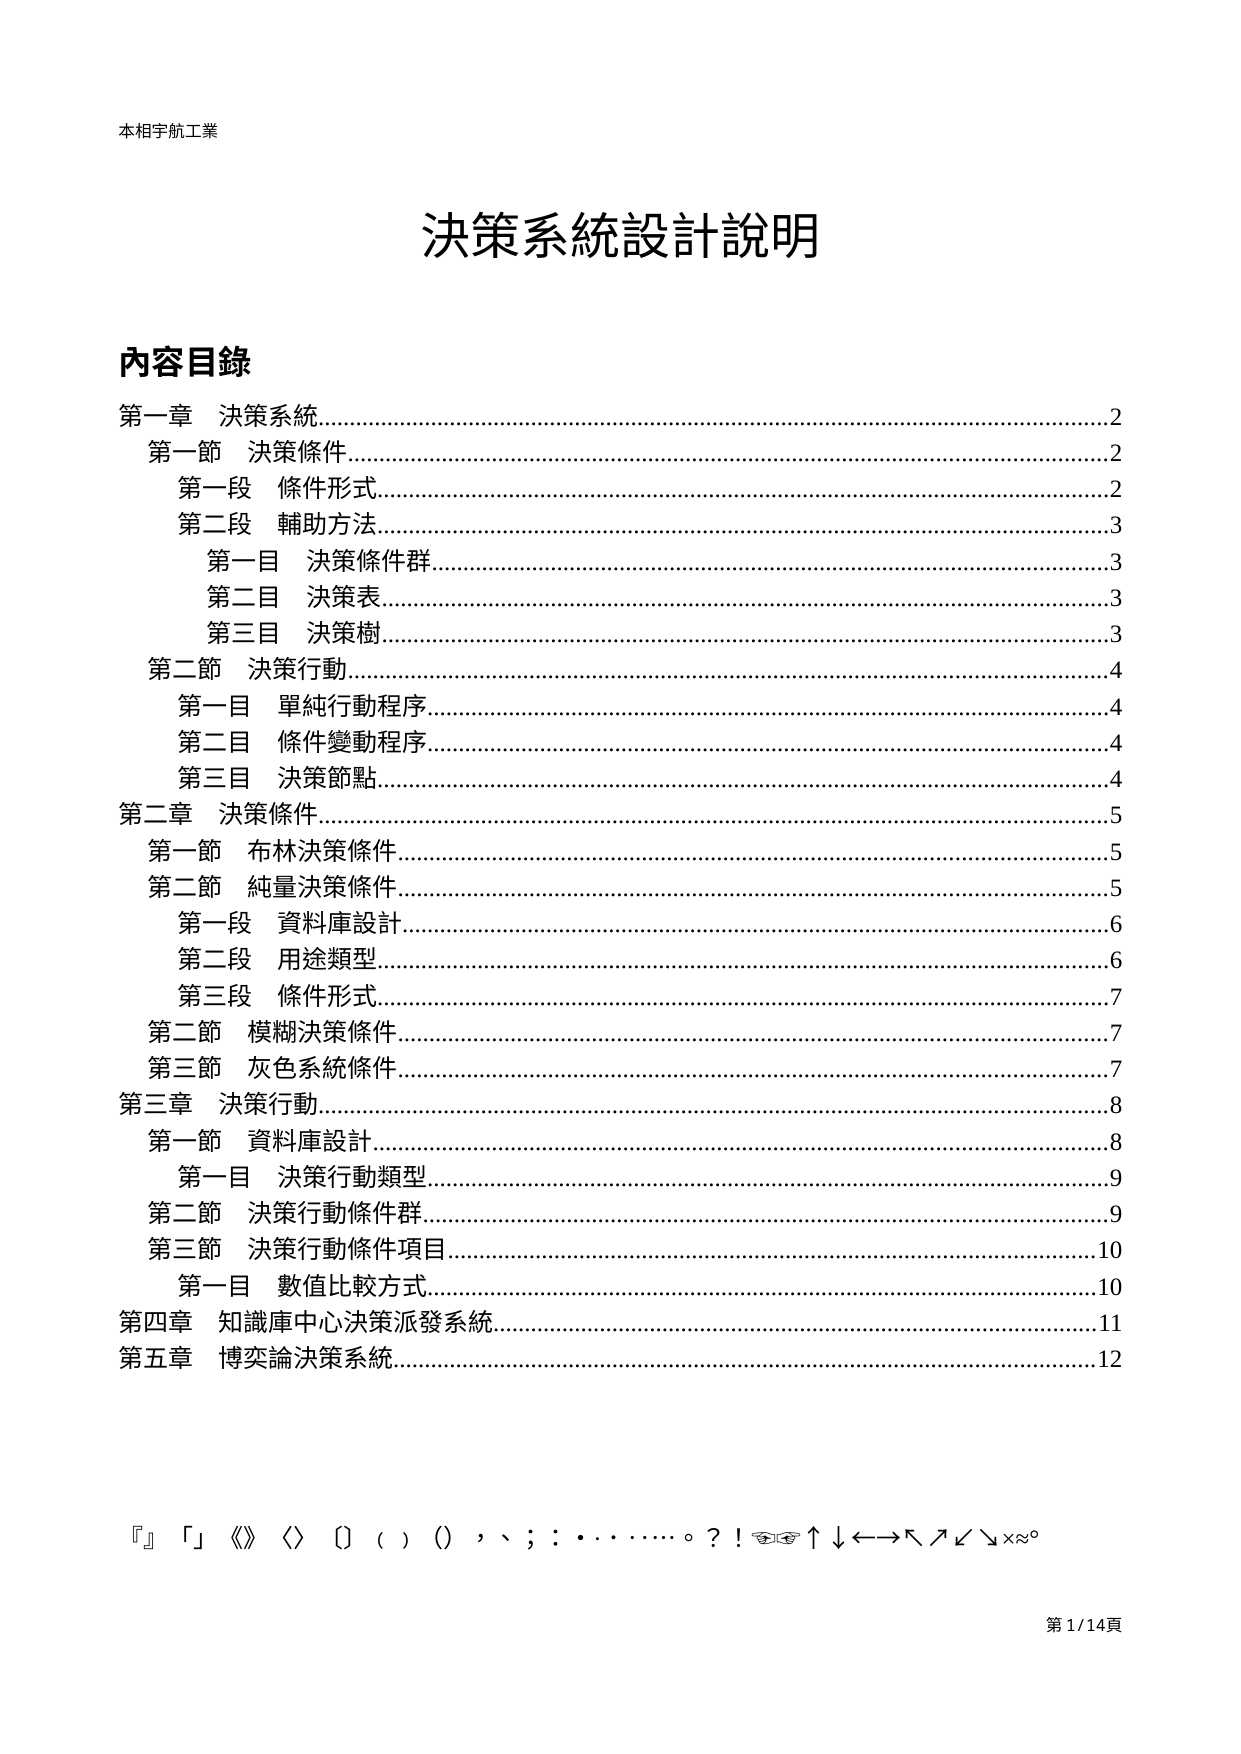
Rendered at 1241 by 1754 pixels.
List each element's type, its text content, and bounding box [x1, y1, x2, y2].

text 第三目 決策節點 4 [177, 759, 1122, 795]
text 第一節 資料庫設計 8 [148, 1121, 1122, 1157]
text 第一節 布林決策條件 5 [148, 831, 1122, 867]
text 第二章 決策條件 5 [118, 795, 1122, 831]
text 『』「」《》〈〉〔〕﹙﹚（），、；：‧·．‥…。？！☜☞↑↓←→↖↗↙↘×≈° [118, 1519, 1122, 1555]
text 第一目 單純行動程序 4 [177, 686, 1122, 722]
text 第一章 決策系統 2 [118, 396, 1122, 432]
text 第一段 條件形式 2 [177, 469, 1122, 505]
text 第二目 決策表 3 [207, 577, 1122, 614]
text 第二段 輔助方法 3 [177, 505, 1122, 541]
text 第三段 條件形式 7 [177, 976, 1122, 1012]
text 第一段 資料庫設計 6 [177, 904, 1122, 940]
text 第二節 純量決策條件 5 [148, 867, 1122, 904]
text 第二節 模糊決策條件 7 [148, 1012, 1122, 1049]
text 第二段 用途類型 6 [177, 940, 1122, 976]
subtitle 內容目錄 [118, 335, 1122, 384]
text 第一目 決策行動類型 9 [177, 1157, 1122, 1194]
text 第一節 決策條件 2 [148, 432, 1122, 469]
text 第二目 條件變動程序 4 [177, 722, 1122, 759]
text 第二節 決策行動條件群 9 [148, 1194, 1122, 1230]
text 第三節 決策行動條件項目 10 [148, 1230, 1122, 1266]
text 第一目 數值比較方式 10 [177, 1266, 1122, 1302]
text 第三目 決策樹 3 [207, 614, 1122, 650]
subtitle 決策系統設計說明 [118, 197, 1122, 269]
text 第四章 知識庫中心決策派發系統 11 [118, 1302, 1122, 1339]
text 第二節 決策行動 4 [148, 650, 1122, 686]
text 第三節 灰色系統條件 7 [148, 1049, 1122, 1085]
text 第五章 博奕論決策系統 12 [118, 1339, 1122, 1375]
text 第一目 決策條件群 3 [207, 541, 1122, 577]
text 第三章 決策行動 8 [118, 1085, 1122, 1121]
